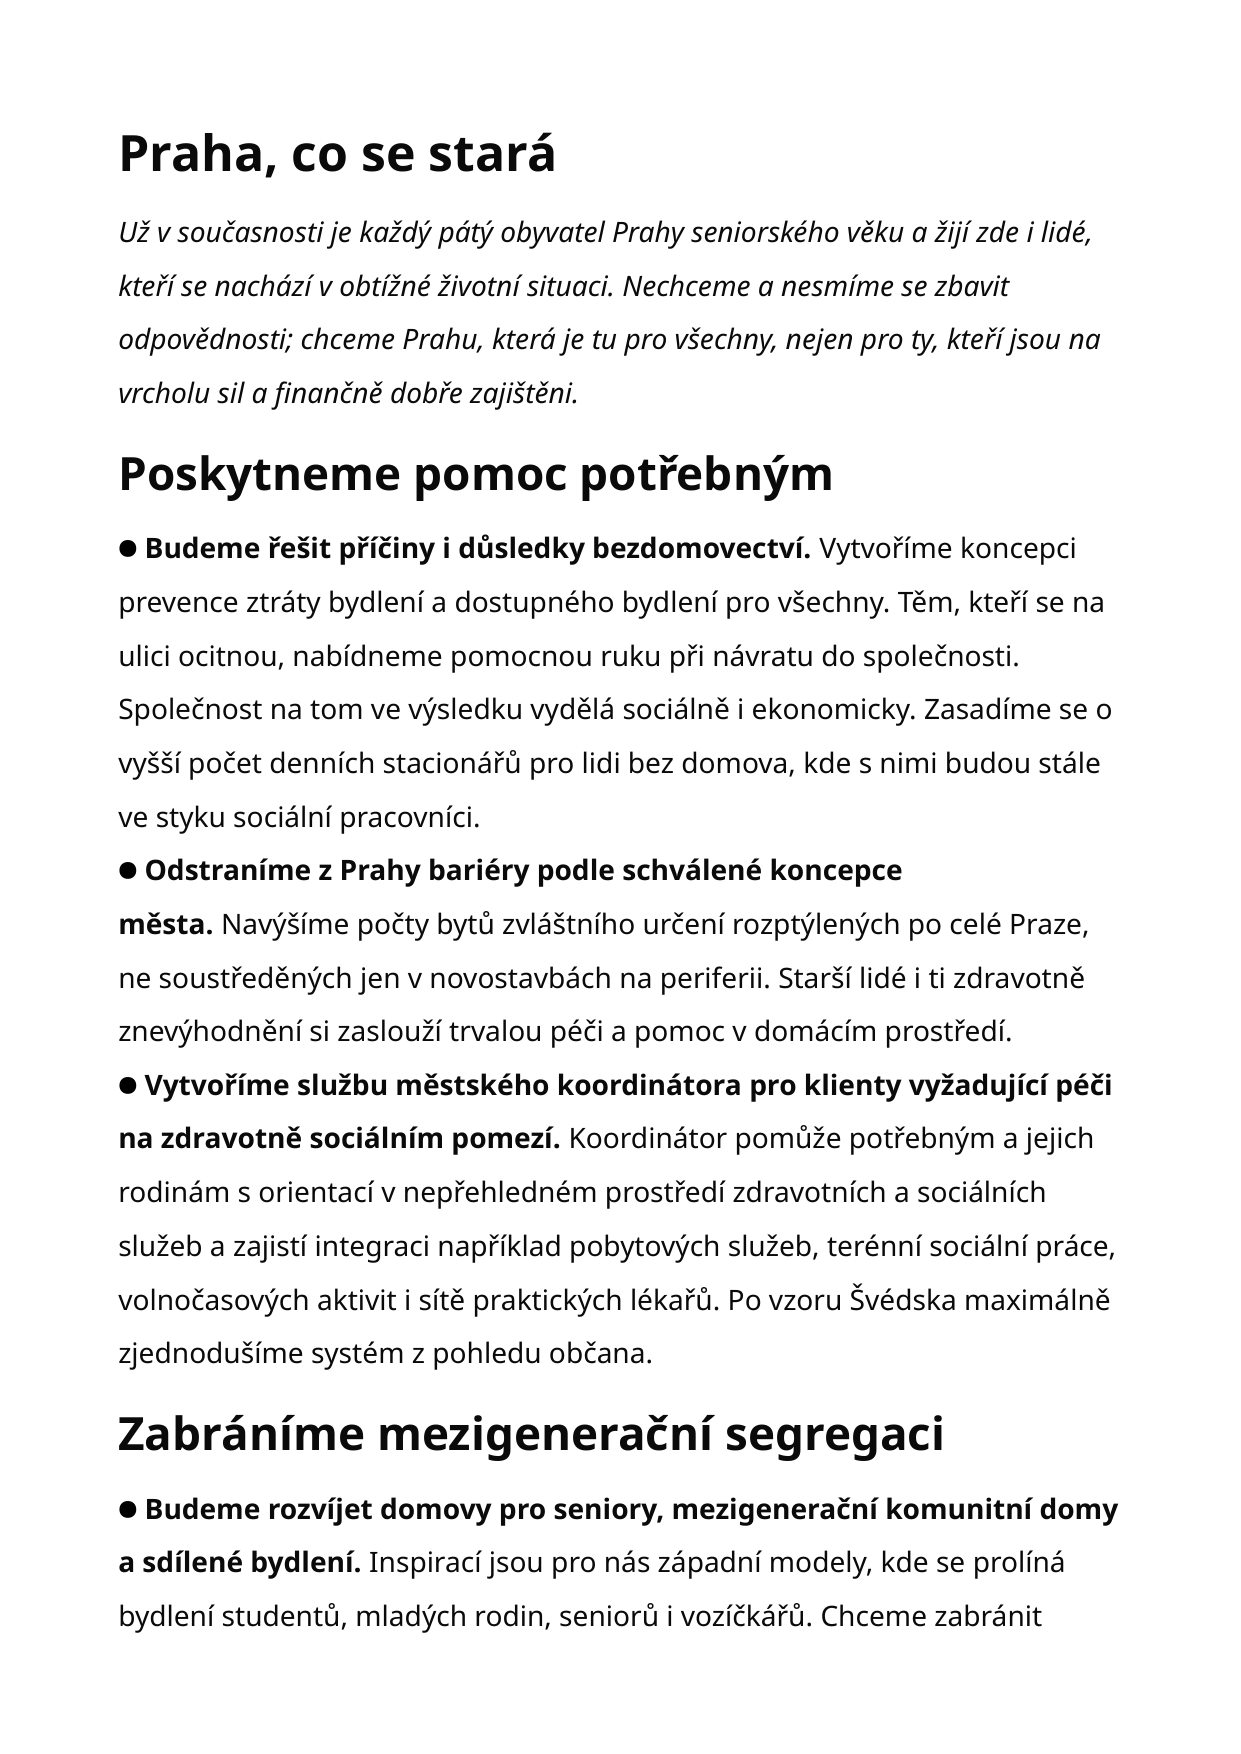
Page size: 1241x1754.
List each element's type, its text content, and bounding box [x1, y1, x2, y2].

subtitle Praha, co se stará [118, 118, 1122, 186]
subtitle Zabráníme mezigenerační segregaci [118, 1402, 1122, 1464]
list Budeme rozvíjet domovy pro seniory, mezigenerační komunitní domy a sdílené bydlení. Inspirací jsou pro nás západní modely, kde se prolíná bydlení studentů, mladých rodin, seniorů i vozíčkářů. Chceme zabránit [118, 1489, 1122, 1634]
text Už v současnosti je každý pátý obyvatel Prahy seniorského věku a žijí zde i lidé, kteří se nachází v obtížné životní situaci. Nechceme a nesmíme se zbavit odpovědnosti; chceme Prahu, která je tu pro všechny, nejen pro ty, kteří jsou na vrcholu sil a finančně dobře zajištěni. [118, 212, 1122, 412]
list Budeme řešit příčiny i důsledky bezdomovectví. Vytvoříme koncepci prevence ztráty bydlení a dostupného bydlení pro všechny. Těm, kteří se na ulici ocitnou, nabídneme pomocnou ruku při návratu do společnosti. Společnost na tom ve výsledku vydělá sociálně i ekonomicky. Zasadíme se o vyšší počet denních stacionářů pro lidi bez domova, kde s nimi budou stále ve styku sociální pracovníci. [118, 529, 1122, 835]
list Vytvoříme službu městského koordinátora pro klienty vyžadující péči na zdravotně sociálním pomezí. Koordinátor pomůže potřebným a jejich rodinám s orientací v nepřehledném prostředí zdravotních a sociálních služeb a zajistí integraci například pobytových služeb, terénní sociální práce, volnočasových aktivit i sítě praktických lékařů. Po vzoru Švédska maximálně zjednodušíme systém z pohledu občana. [118, 1065, 1122, 1372]
list Odstraníme z Prahy bariéry podle schválené koncepce města. Navýšíme počty bytů zvláštního určení rozptýlených po celé Praze, ne soustředěných jen v novostavbách na periferii. Starší lidé i ti zdravotně znevýhodnění si zaslouží trvalou péči a pomoc v domácím prostředí. [118, 851, 1122, 1050]
subtitle Poskytneme pomoc potřebným [118, 441, 1122, 504]
